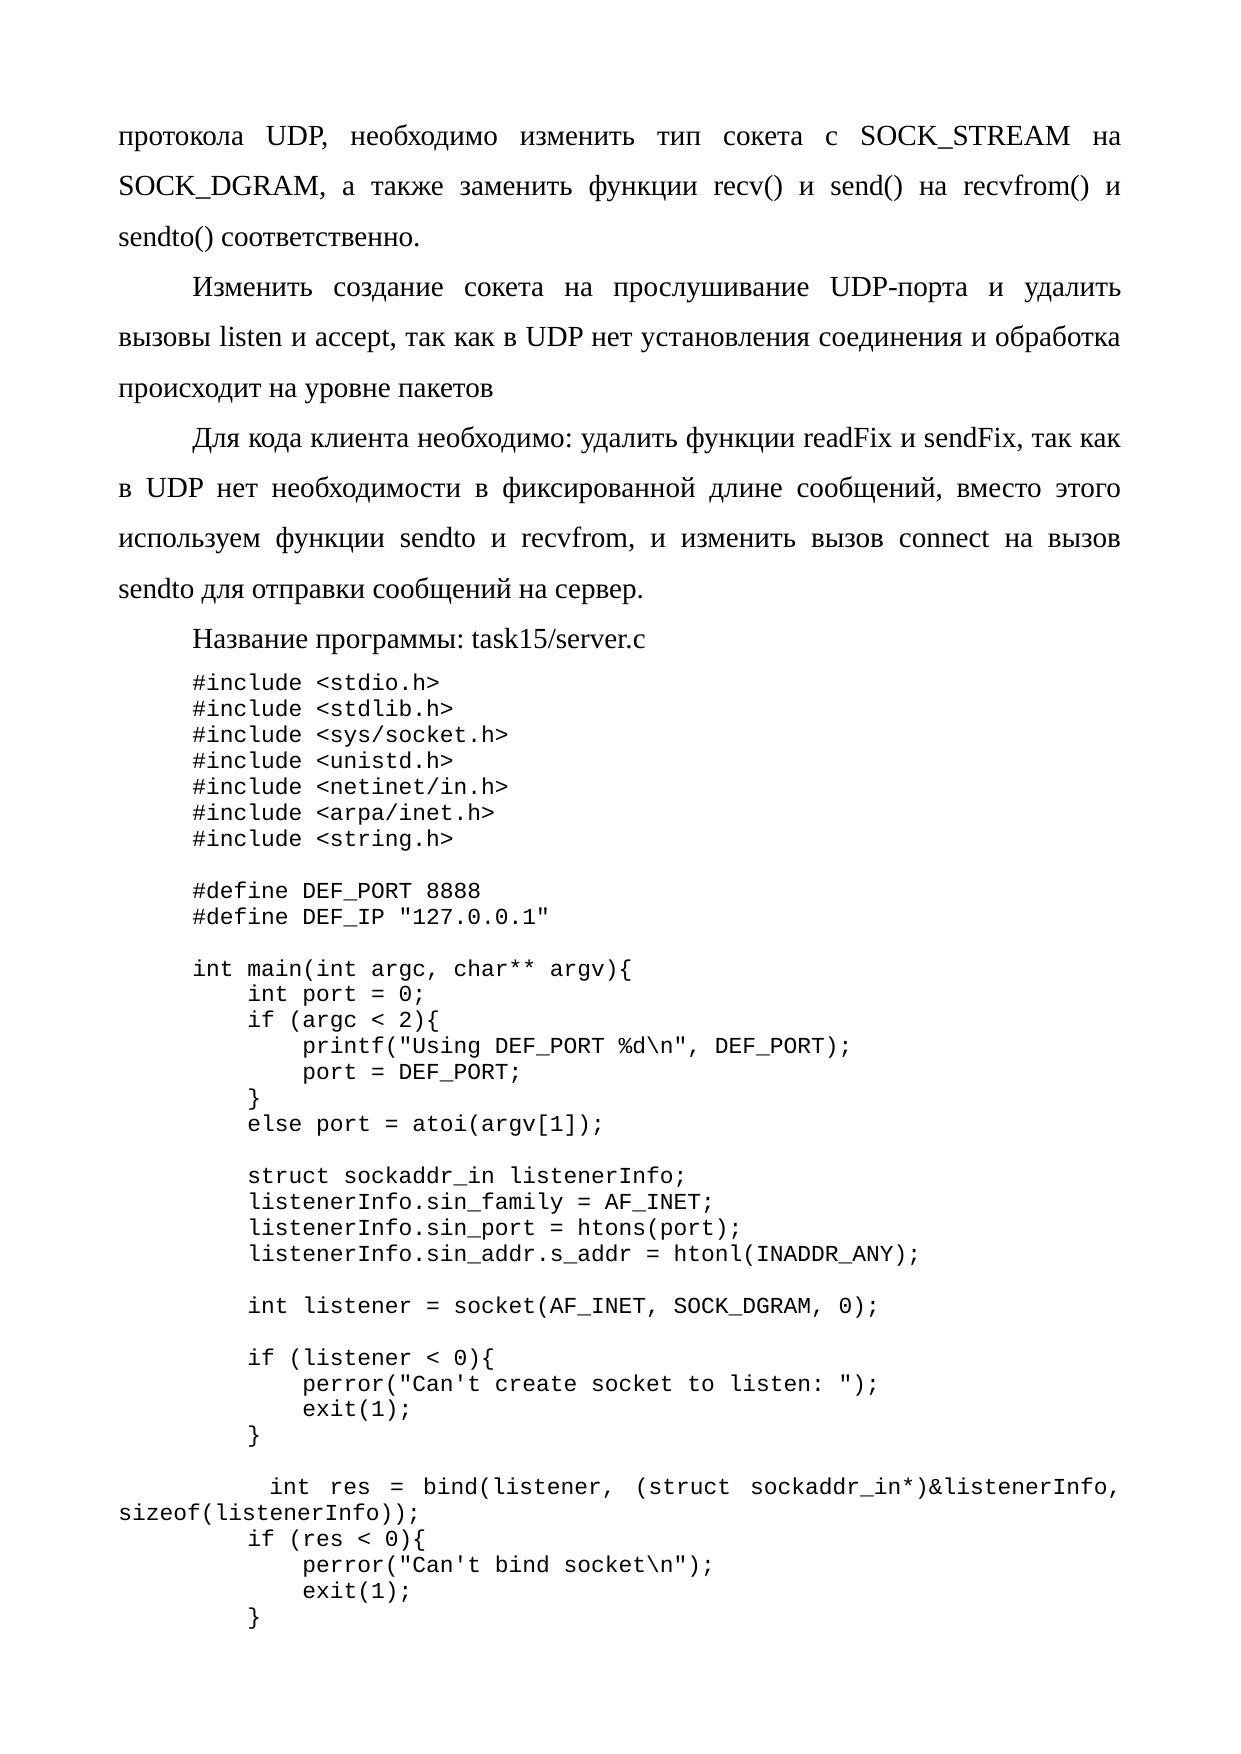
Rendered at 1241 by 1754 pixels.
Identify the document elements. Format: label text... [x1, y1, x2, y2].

text Изменить создание сокета на прослушивание UDP-порта и удалить вызовы listen и accept, так как в UDP нет установления соединения и обработка происходит на уровне пакетов [118, 269, 1122, 403]
text протокола UDP, необходимо изменить тип сокета с SOCK_STREAM на SOCK_DGRAM, а также заменить функции recv() и send() на recvfrom() и sendto() соответственно. [118, 118, 1122, 252]
text #include <sys/socket.h> [118, 723, 1122, 749]
text int main(int argc, char** argv){ [118, 957, 1122, 983]
text } [118, 1087, 1122, 1112]
text port = DEF_PORT; [118, 1061, 1122, 1087]
text #include <stdio.h> [118, 672, 1122, 697]
text #include <unistd.h> [118, 749, 1122, 775]
text if (res < 0){ [118, 1527, 1122, 1553]
text #define DEF_IP "127.0.0.1" [118, 905, 1122, 931]
text perror("Can't create socket to listen: "); [118, 1372, 1122, 1398]
text listenerInfo.sin_port = htons(port); [118, 1216, 1122, 1242]
text #include <arpa/inet.h> [118, 801, 1122, 827]
text listenerInfo.sin_addr.s_addr = htonl(INADDR_ANY); [118, 1242, 1122, 1268]
text exit(1); [118, 1579, 1122, 1605]
text perror("Can't bind socket\n"); [118, 1553, 1122, 1579]
text #include <netinet/in.h> [118, 775, 1122, 801]
text } [118, 1424, 1122, 1450]
text #include <stdlib.h> [118, 697, 1122, 723]
text listenerInfo.sin_family = AF_INET; [118, 1190, 1122, 1216]
text else port = atoi(argv[1]); [118, 1112, 1122, 1138]
text } [118, 1605, 1122, 1631]
text Для кода клиента необходимо: удалить функции readFix и sendFix, так как в UDP нет необходимости в фиксированной длине сообщений, вместо этого используем функции sendto и recvfrom, и изменить вызов connect на вызов sendto для отправки сообщений на сервер. [118, 420, 1122, 604]
text Название программы: task15/server.c [118, 621, 1122, 655]
text int listener = socket(AF_INET, SOCK_DGRAM, 0); [118, 1294, 1122, 1320]
text if (argc < 2){ [118, 1009, 1122, 1035]
text printf("Using DEF_PORT %d\n", DEF_PORT); [118, 1035, 1122, 1061]
text #include <string.h> [118, 827, 1122, 853]
text #define DEF_PORT 8888 [118, 879, 1122, 905]
text struct sockaddr_in listenerInfo; [118, 1164, 1122, 1190]
text int port = 0; [118, 983, 1122, 1009]
text if (listener < 0){ [118, 1346, 1122, 1372]
text exit(1); [118, 1398, 1122, 1424]
text int res = bind(listener, (struct sockaddr_in*)&listenerInfo, sizeof(listenerInfo)); [118, 1476, 1122, 1527]
